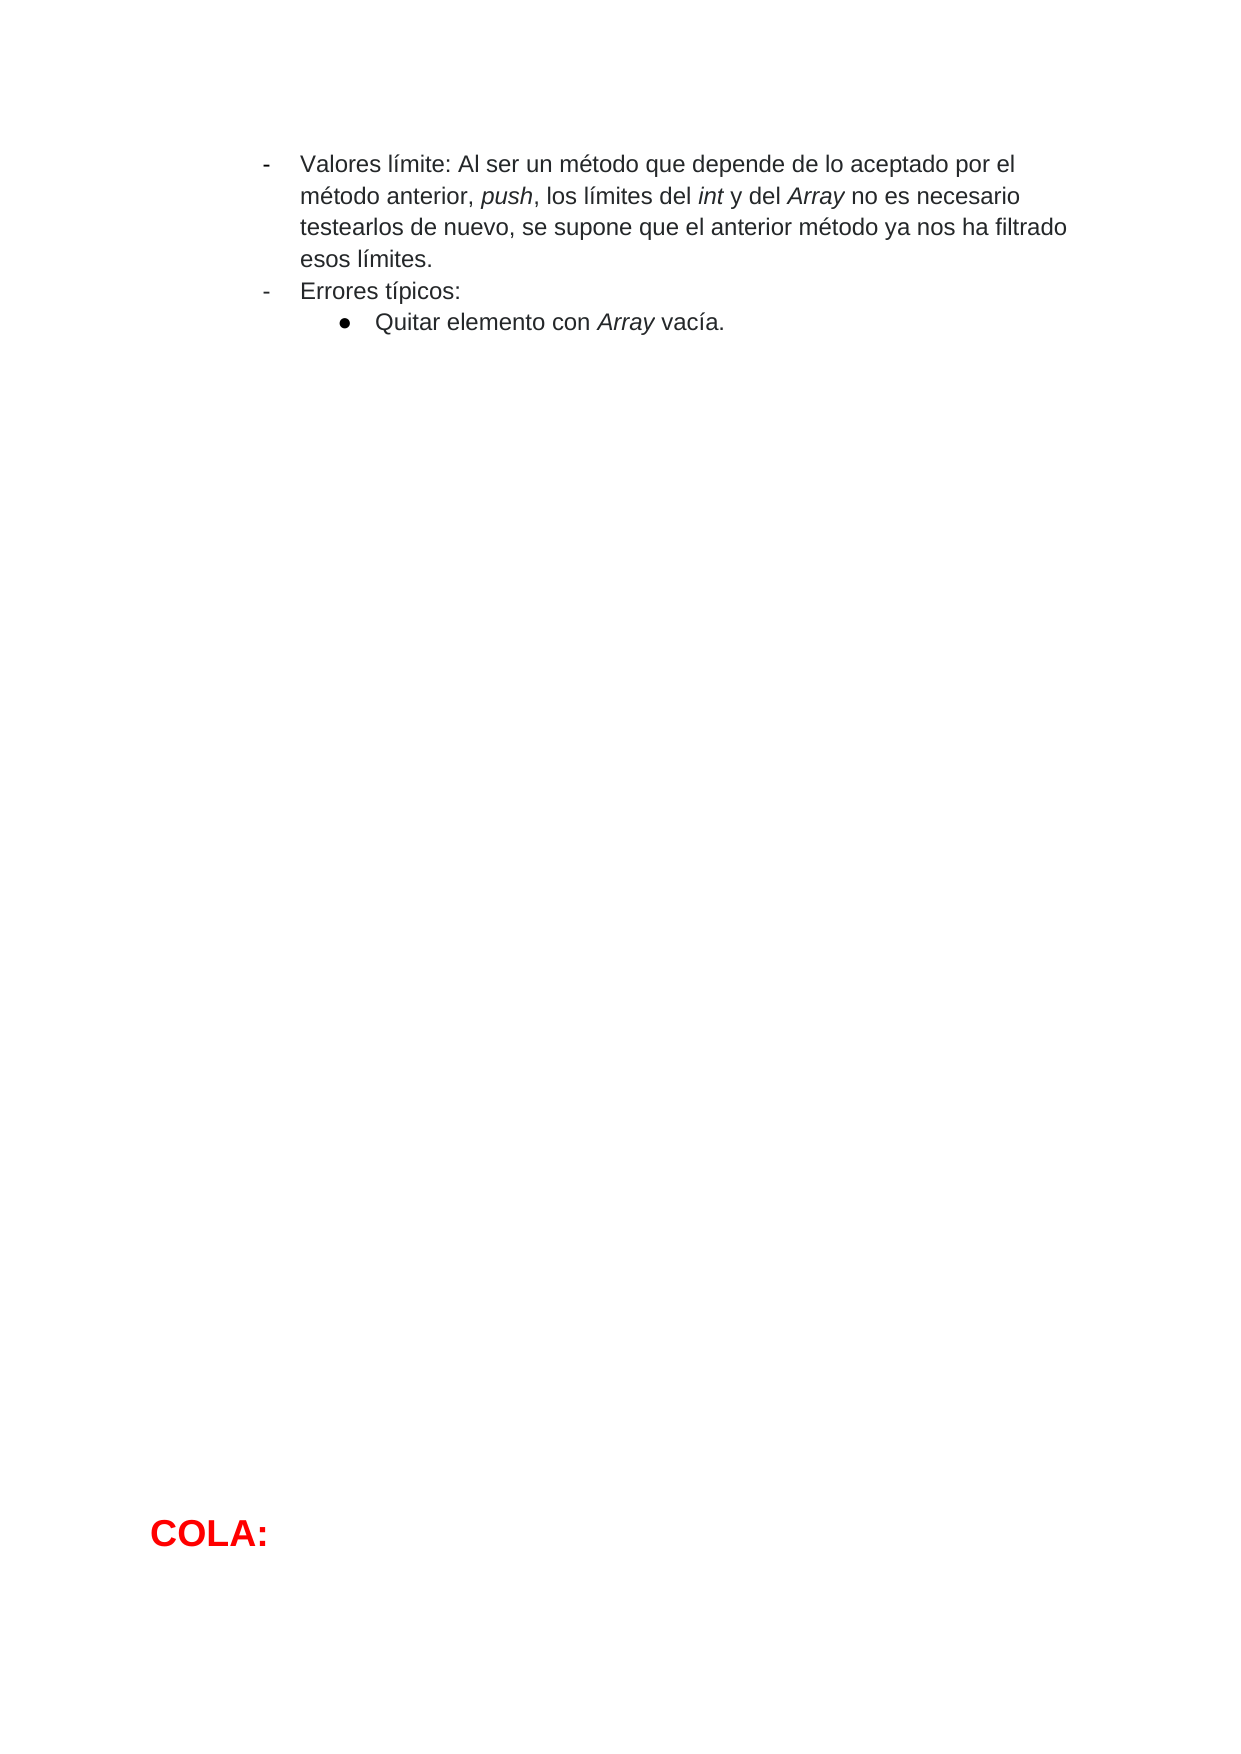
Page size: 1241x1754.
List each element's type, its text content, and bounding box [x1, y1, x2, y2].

list Quitar elemento con Array vacía. [337, 308, 1090, 336]
text COLA: [150, 1512, 1090, 1555]
list Errores típicos: [262, 277, 1090, 304]
list Valores límite: Al ser un método que depende de lo aceptado por el método anterior, push, los límites del int y del Array no es necesario testearlos de nuevo, se supone que el anterior método ya nos ha filtrado esos límites. [262, 150, 1090, 273]
